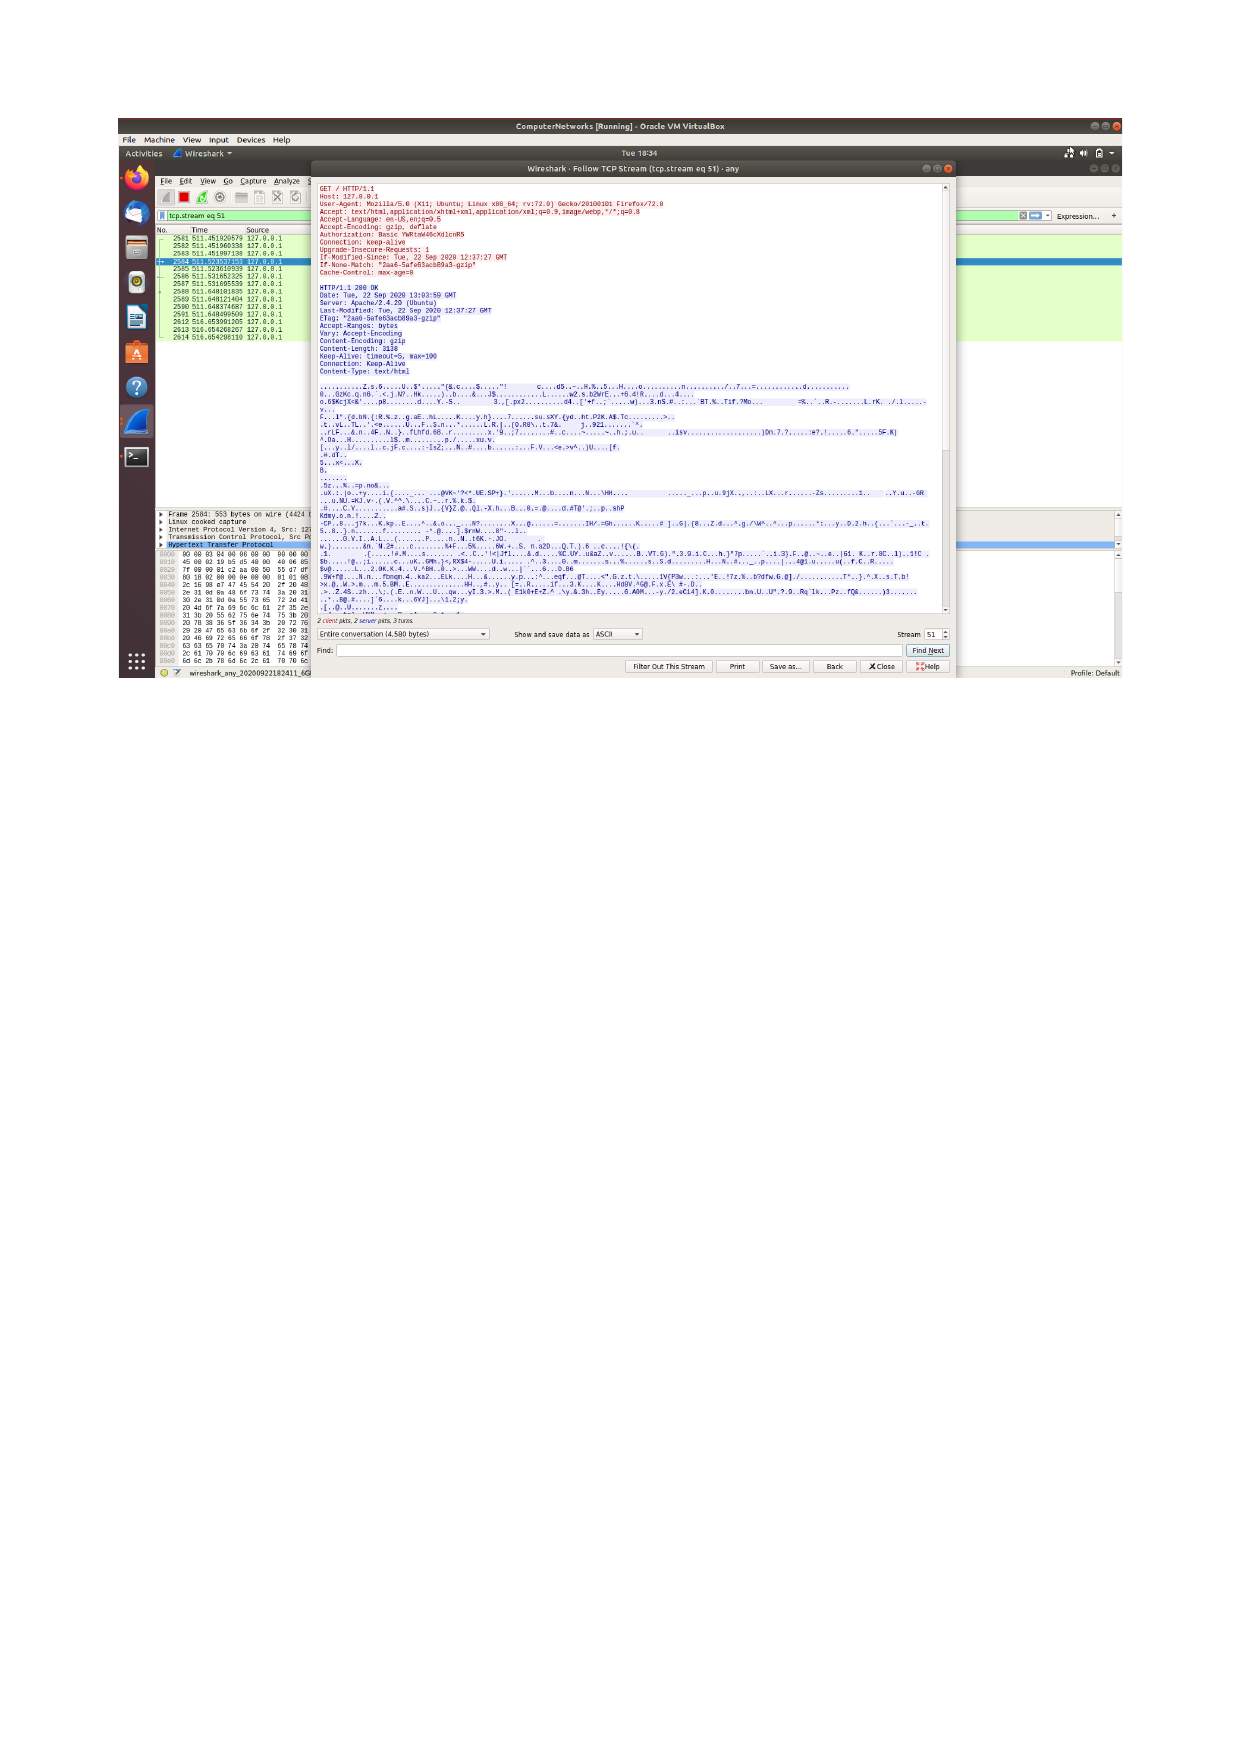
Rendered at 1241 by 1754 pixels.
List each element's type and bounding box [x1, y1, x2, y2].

picture [118, 118, 1123, 678]
